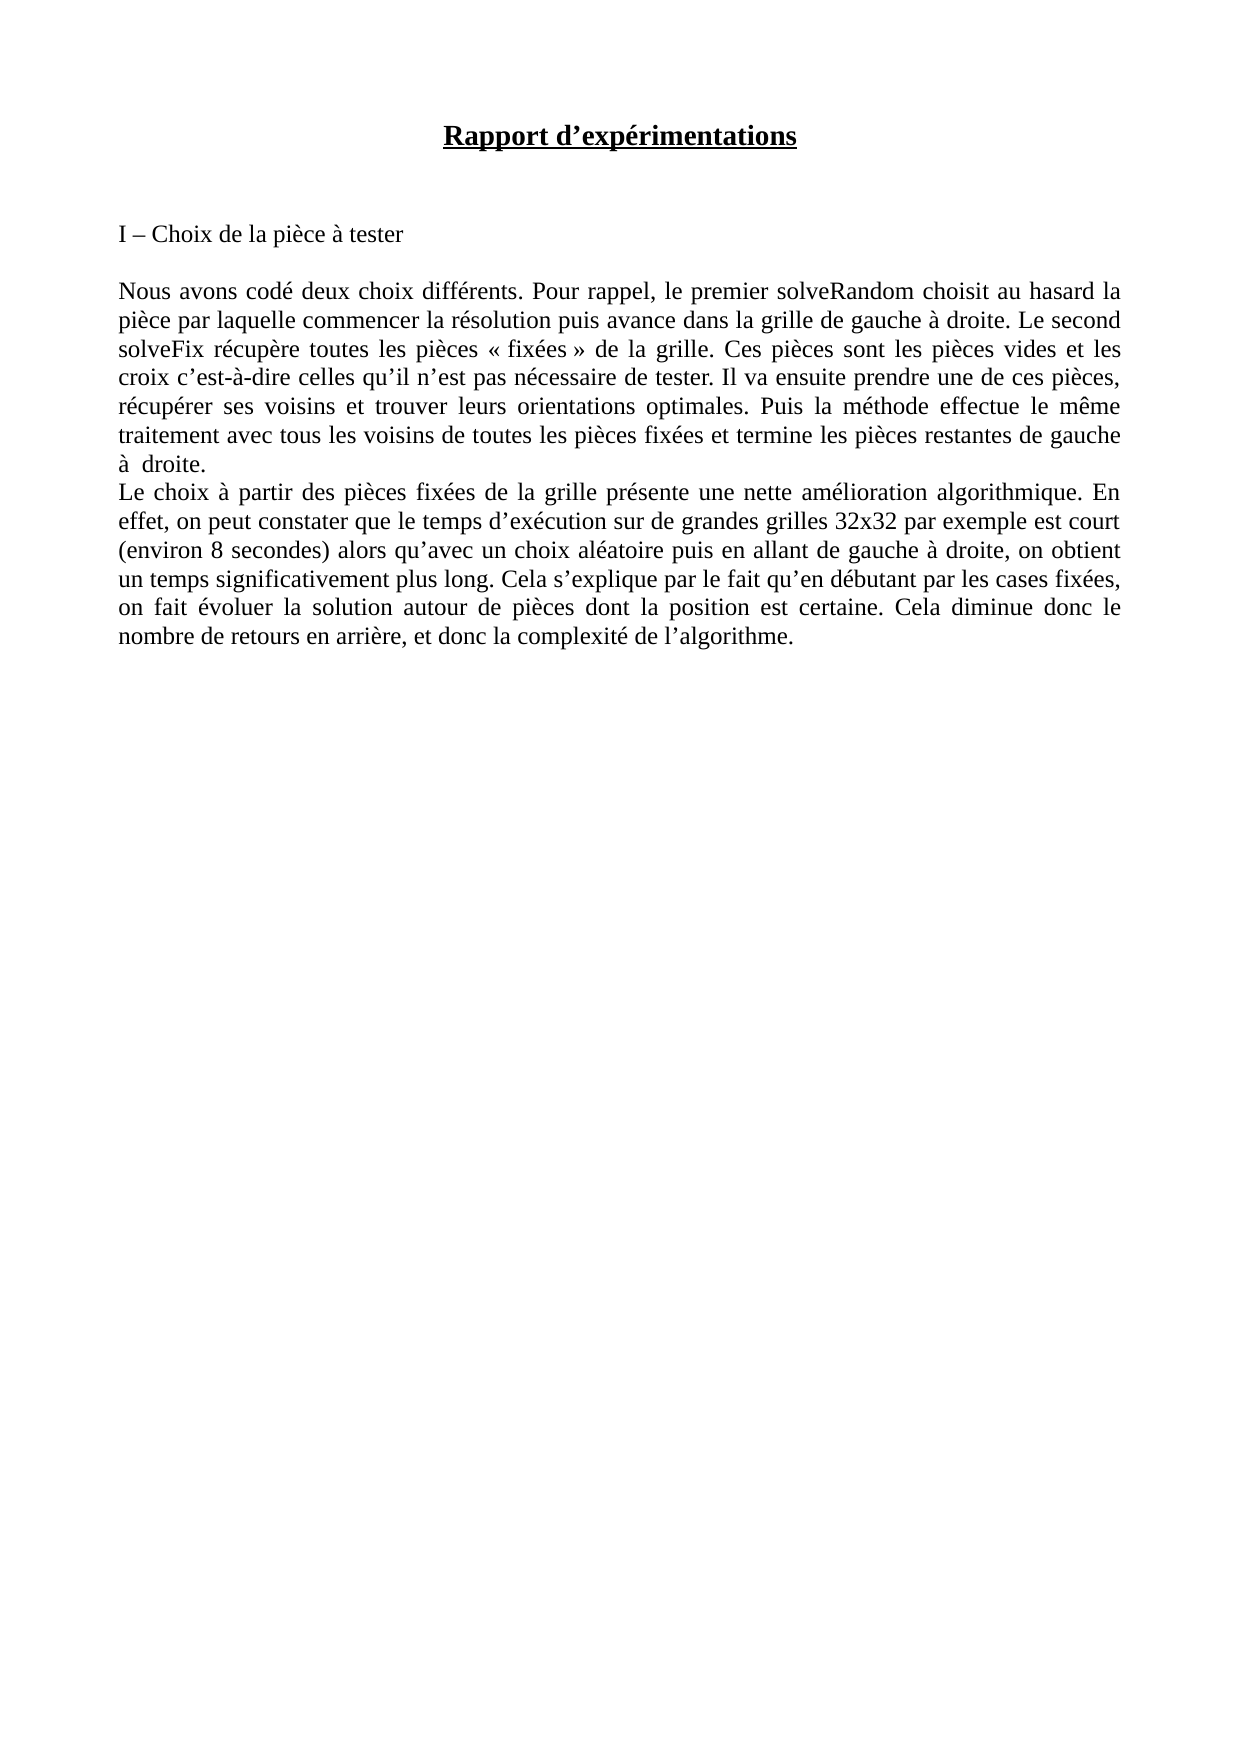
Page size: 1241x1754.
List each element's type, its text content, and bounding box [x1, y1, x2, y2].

text Nous avons codé deux choix différents. Pour rappel, le premier solveRandom choisit au hasard la pièce par laquelle commencer la résolution puis avance dans la grille de gauche à droite. Le second solveFix récupère toutes les pièces « fixées » de la grille. Ces pièces sont les pièces vides et les croix c’est-à-dire celles qu’il n’est pas nécessaire de tester. Il va ensuite prendre une de ces pièces, récupérer ses voisins et trouver leurs orientations optimales. Puis la méthode effectue le même traitement avec tous les voisins de toutes les pièces fixées et termine les pièces restantes de gauche à droite. [118, 276, 1122, 477]
text Rapport d’expérimentations [118, 118, 1122, 152]
text I – Choix de la pièce à tester [118, 219, 1122, 247]
text Le choix à partir des pièces fixées de la grille présente une nette amélioration algorithmique. En effet, on peut constater que le temps d’exécution sur de grandes grilles 32x32 par exemple est court (environ 8 secondes) alors qu’avec un choix aléatoire puis en allant de gauche à droite, on obtient un temps significativement plus long. Cela s’explique par le fait qu’en débutant par les cases fixées, on fait évoluer la solution autour de pièces dont la position est certaine. Cela diminue donc le nombre de retours en arrière, et donc la complexité de l’algorithme. [118, 477, 1122, 650]
